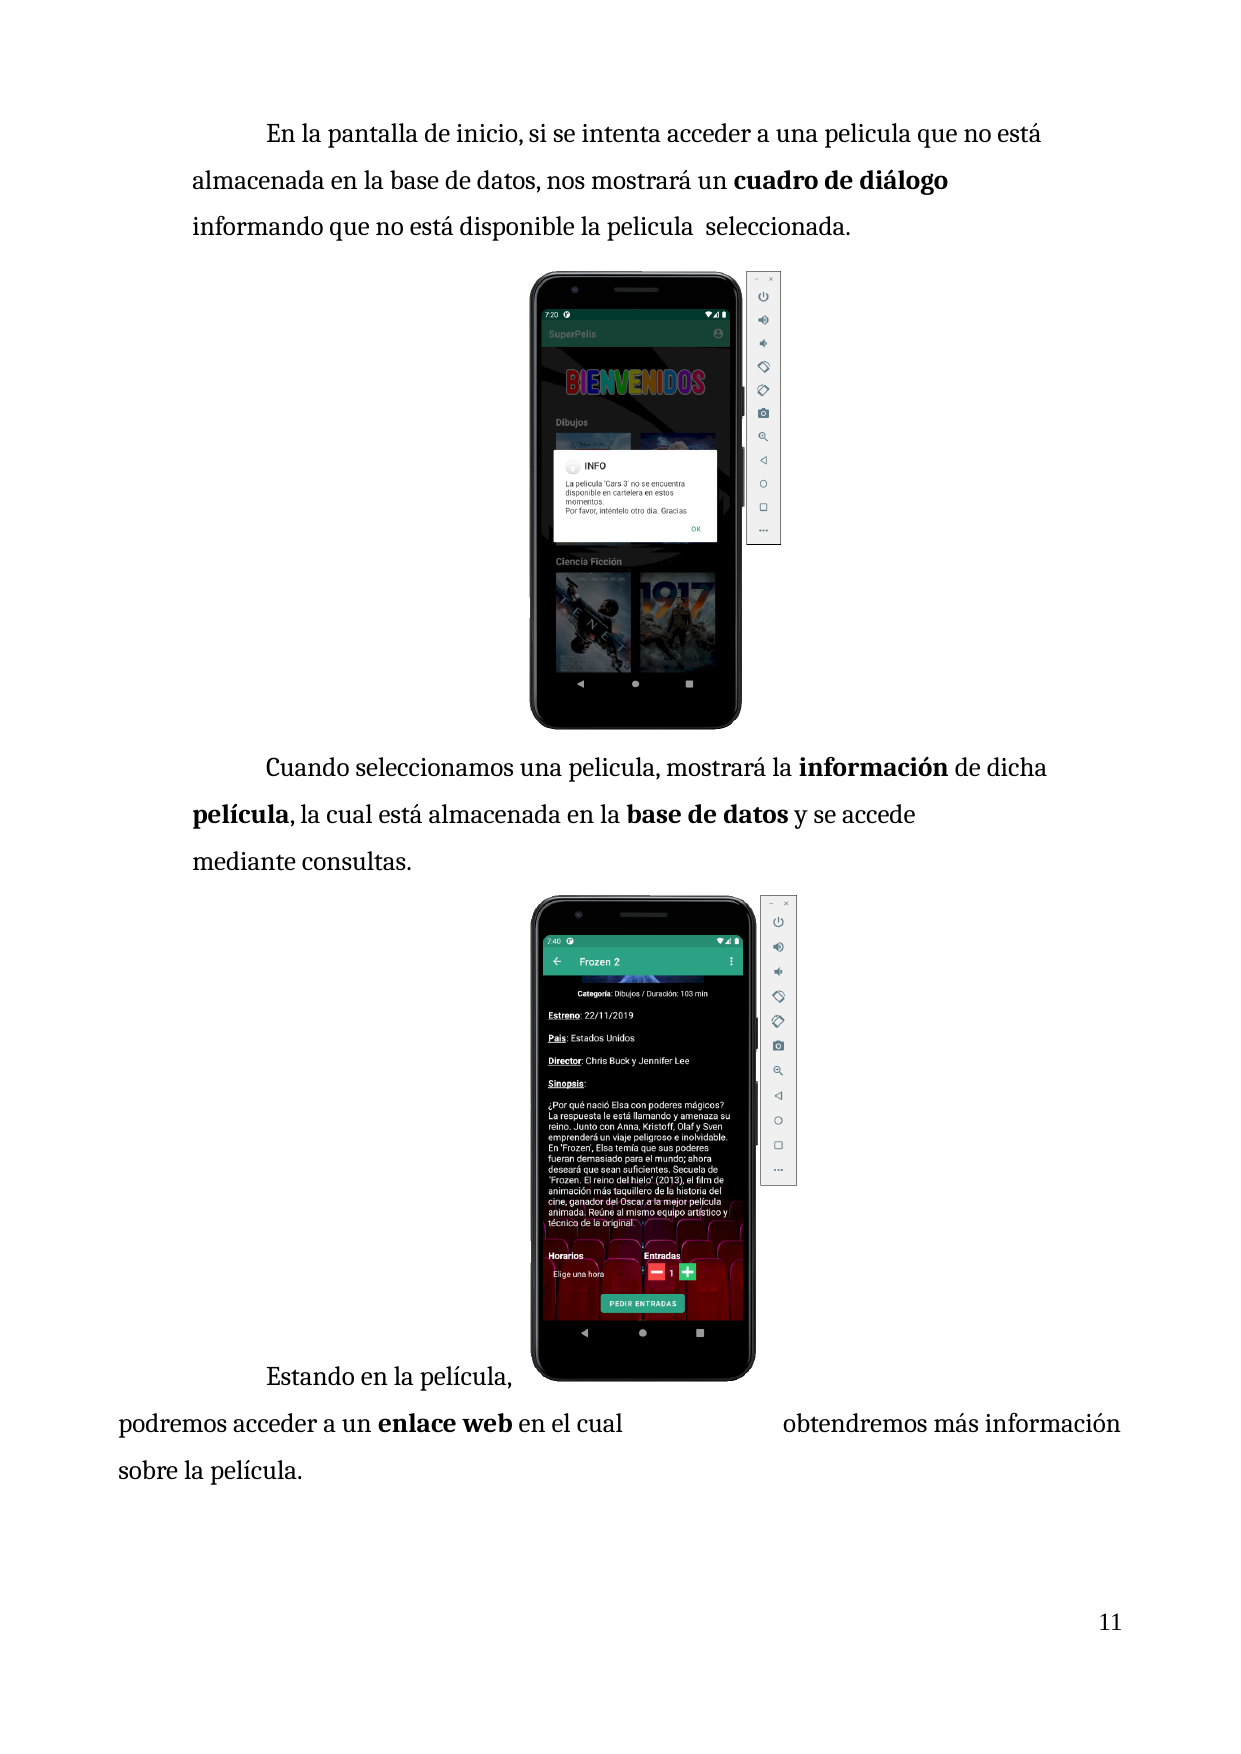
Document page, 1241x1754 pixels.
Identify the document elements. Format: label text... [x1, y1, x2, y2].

text Cuando seleccionamos una pelicula, mostrará la información de dicha película, la cual está almacenada en la base de datos y se accede mediante consultas. [117, 752, 1122, 877]
picture [518, 888, 803, 1388]
text Estando en la película, podremos acceder a un enlace web en el cual obtendremos más información sobre la película. [117, 1361, 1122, 1486]
picture [515, 266, 783, 739]
text En la pantalla de inicio, si se intenta acceder a una pelicula que no está almacenada en la base de datos, nos mostrará un cuadro de diálogo informando que no está disponible la pelicula seleccionada. [117, 118, 1122, 243]
